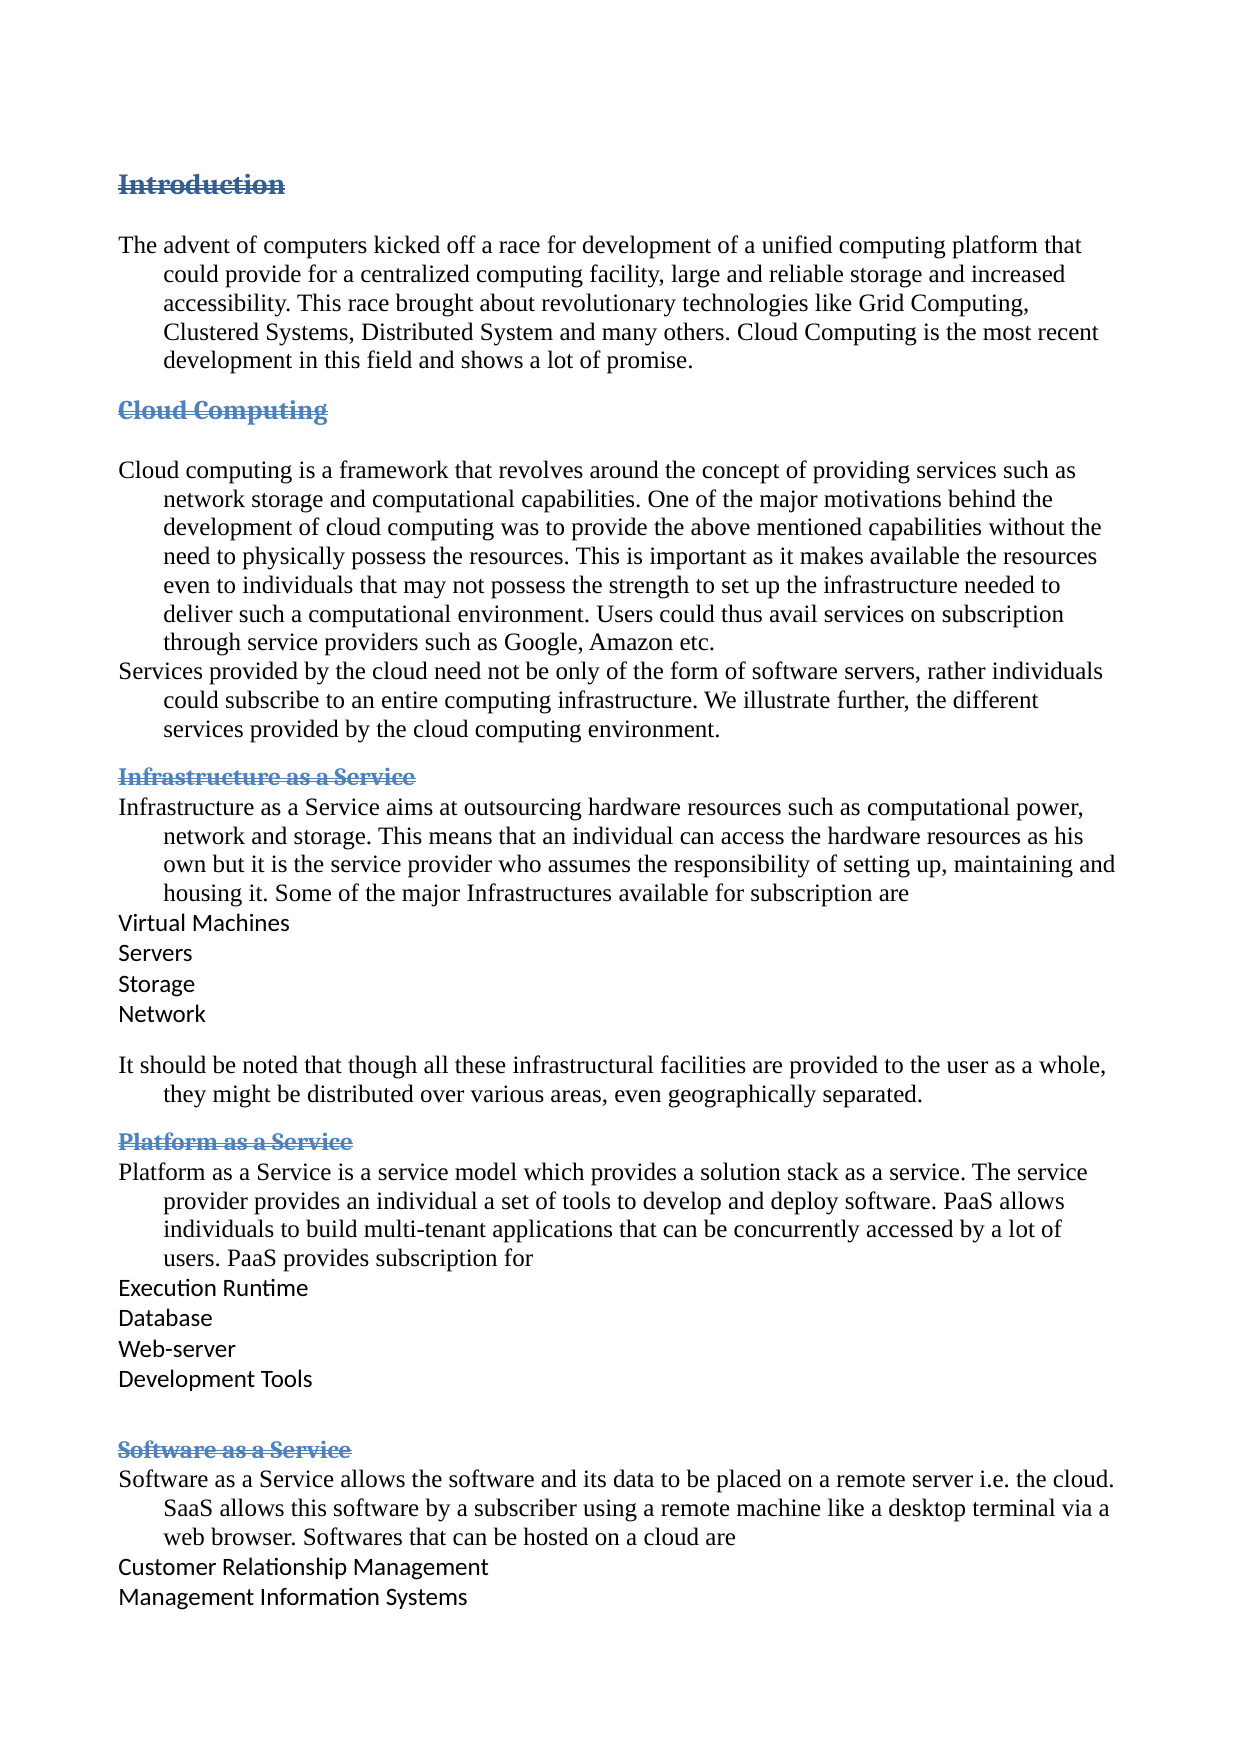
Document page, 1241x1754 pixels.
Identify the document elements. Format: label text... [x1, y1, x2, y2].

list Virtual Machines [118, 907, 1122, 937]
list Customer Relationship Management [118, 1551, 1122, 1581]
list Web-server [118, 1333, 1122, 1363]
subtitle Software as a Service [118, 1436, 1122, 1464]
list Cloud computing is a framework that revolves around the concept of providing services such as network storage and computational capabilities. One of the major motivations behind the development of cloud computing was to provide the above mentioned capabilities without the need to physically possess the resources. This is important as it makes available the resources even to individuals that may not possess the strength to set up the infrastructure needed to deliver such a computational environment. Users could thus avail services on subscription through service providers such as Google, Amazon etc. [118, 455, 1122, 656]
list Infrastructure as a Service aims at outsourcing hardware resources such as computational power, network and storage. This means that an individual can access the hardware resources as his own but it is the service provider who assumes the responsibility of setting up, maintaining and housing it. Some of the major Infrastructures available for subscription are [118, 792, 1122, 907]
subtitle Cloud Computing [118, 395, 1122, 426]
list Platform as a Service is a service model which provides a solution stack as a service. The service provider provides an individual a set of tools to develop and deploy software. PaaS allows individuals to build multi-tenant applications that can be concurrently accessed by a lot of users. PaaS provides subscription for [118, 1157, 1122, 1272]
subtitle Introduction [118, 168, 1122, 202]
subtitle Infrastructure as a Service [118, 763, 1122, 792]
list It should be noted that though all these infrastructural facilities are provided to the user as a whole, they might be distributed over various areas, even geographically separated. [118, 1050, 1122, 1107]
subtitle Platform as a Service [118, 1128, 1122, 1157]
list Development Tools [118, 1363, 1122, 1394]
list Execution Runtime [118, 1272, 1122, 1302]
list Services provided by the cloud need not be only of the form of software servers, rather individuals could subscribe to an entire computing infrastructure. We illustrate further, the different services provided by the cloud computing environment. [118, 656, 1122, 742]
list The advent of computers kicked off a race for development of a unified computing platform that could provide for a centralized computing facility, large and reliable storage and increased accessibility. This race brought about revolutionary technologies like Grid Computing, Clustered Systems, Distributed System and many others. Cloud Computing is the most recent development in this field and shows a lot of promise. [118, 230, 1122, 374]
list Storage [118, 968, 1122, 998]
list Management Information Systems [118, 1581, 1122, 1612]
list Database [118, 1302, 1122, 1333]
list Network [118, 998, 1122, 1029]
list Servers [118, 937, 1122, 968]
list Software as a Service allows the software and its data to be placed on a remote server i.e. the cloud. SaaS allows this software by a subscriber using a remote machine like a desktop terminal via a web browser. Softwares that can be hosted on a cloud are [118, 1464, 1122, 1551]
